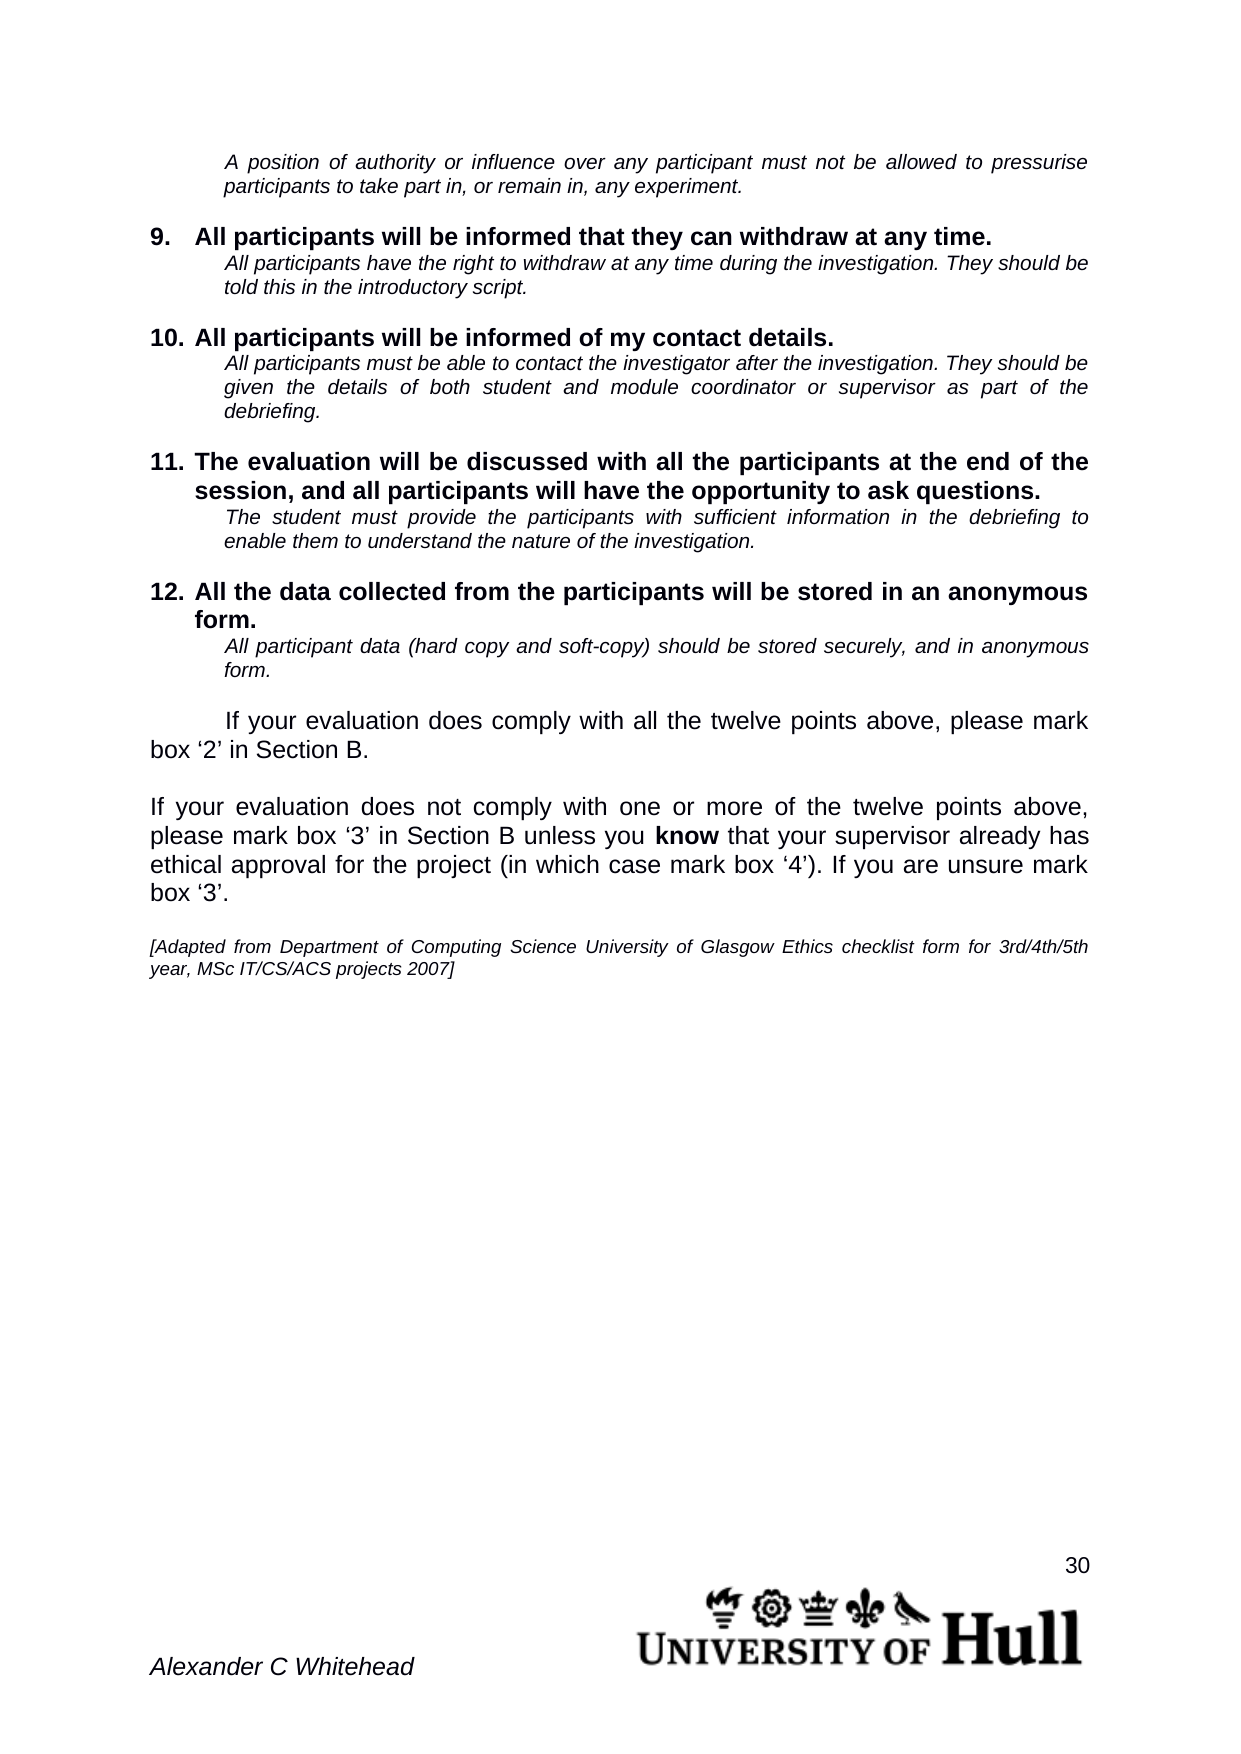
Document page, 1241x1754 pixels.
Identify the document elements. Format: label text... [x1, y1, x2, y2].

text 12. All the data collected from the participants will be stored in an anonymous form. [150, 576, 1090, 634]
text All participant data (hard copy and soft-copy) should be stored securely, and in anonymous form. [224, 634, 1090, 682]
text The student must provide the participants with sufficient information in the debriefing to enable them to understand the nature of the investigation. [224, 504, 1090, 552]
text All participants have the right to withdraw at any time during the investigation. They should be told this in the introductory script. [224, 251, 1090, 298]
text All participants must be able to contact the investigator after the investigation. They should be given the details of both student and module coordinator or supervisor as part of the debriefing. [224, 351, 1090, 423]
text A position of authority or influence over any participant must not be allowed to pressurise participants to take part in, or remain in, any experiment. [224, 150, 1090, 198]
text If your evaluation does not comply with one or more of the twelve points above, please mark box ‘3’ in Section B unless you know that your supervisor already has ethical approval for the project (in which case mark box ‘4’). If you are unsure mark box ‘3’. [150, 792, 1090, 907]
text 11. The evaluation will be discussed with all the participants at the end of the session, and all participants will have the opportunity to ask questions. [150, 447, 1090, 504]
text If your evaluation does comply with all the twelve points above, please mark box ‘2’ in Section B. [150, 706, 1090, 763]
picture [630, 1578, 1091, 1675]
text 10. All participants will be informed of my contact details. [150, 322, 1090, 351]
text [Adapted from Department of Computing Science University of Glasgow Ethics checklist form for 3rd/4th/5th year, MSc IT/CS/ACS projects 2007] [150, 936, 1090, 979]
text 9. All participants will be informed that they can withdraw at any time. [150, 222, 1090, 251]
